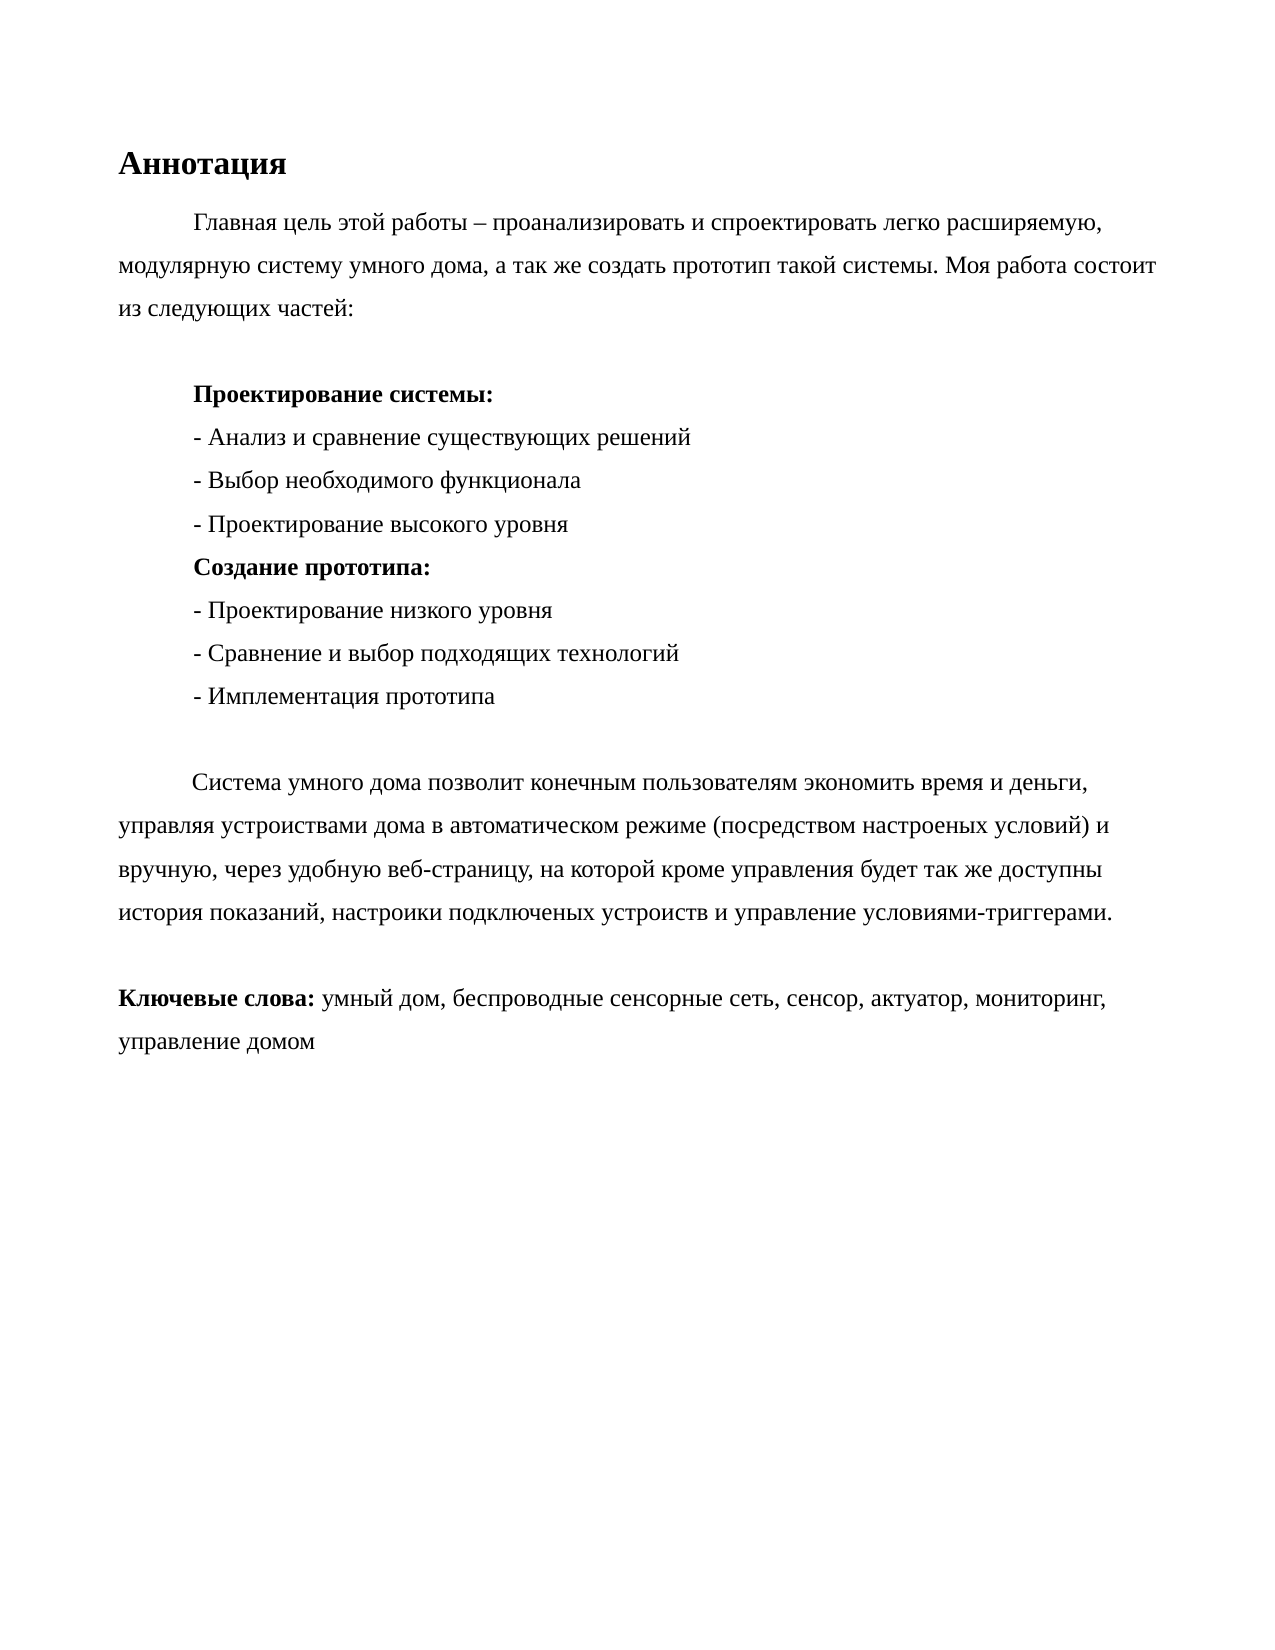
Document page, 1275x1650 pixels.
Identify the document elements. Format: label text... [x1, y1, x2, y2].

text Ключевые слова: умный дом, беспроводные сенсорные сеть, сенсор, актуатор, мониторинг, управление домом [118, 983, 1157, 1055]
text Проектирование системы: [118, 379, 1157, 408]
subtitle Аннотация [118, 143, 1157, 181]
text - Анализ и сравнение существующих решений [118, 422, 1157, 451]
text Система умного дома позволит конечным пользователям экономить время и деньги, управляя устроиствами дома в автоматическом режиме (посредством настроеных условий) и вручную, через удобную веб-страницу, на которой кроме управления будет так же доступны история показаний, настроики подключеных устроиств и управление условиями-триггерами. [118, 767, 1157, 926]
text Главная цель этой работы – проанализировать и спроектировать легко расширяемую, модулярную систему умного дома, а так же создать прототип такой системы. Моя работа состоит из следующих частей: [118, 207, 1157, 322]
text - Имплементация прототипа [118, 681, 1157, 710]
text - Сравнение и выбор подходящих технологий [118, 638, 1157, 667]
text - Выбор необходимого функционала [118, 466, 1157, 494]
text - Проектирование высокого уровня [118, 509, 1157, 537]
text - Проектирование низкого уровня [118, 595, 1157, 624]
text Создание прототипа: [118, 552, 1157, 581]
